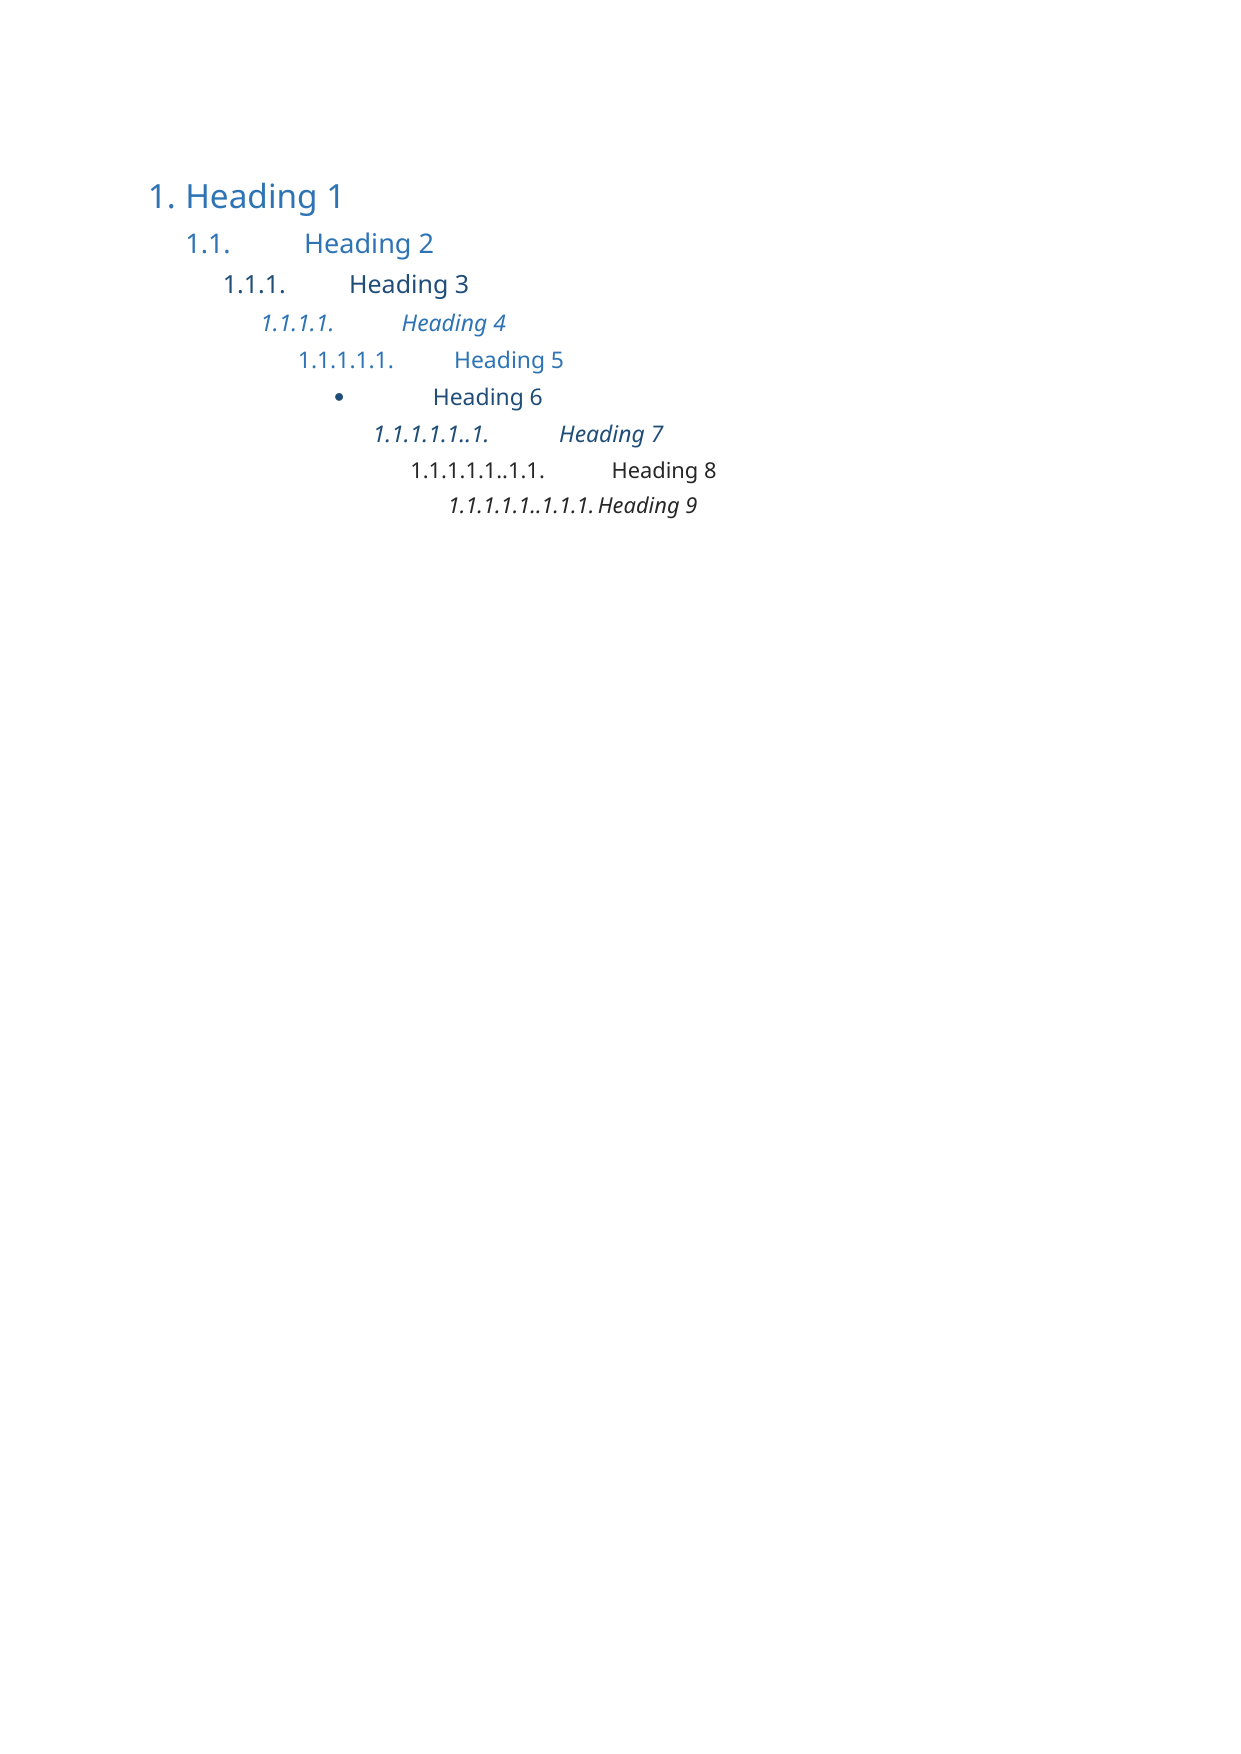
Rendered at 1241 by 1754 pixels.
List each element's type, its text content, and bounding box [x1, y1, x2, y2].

subtitle Heading 5 [298, 344, 1093, 375]
subtitle Heading 9 [448, 490, 1093, 520]
subtitle Heading 3 [223, 267, 1093, 301]
subtitle Heading 8 [410, 455, 1093, 485]
subtitle Heading 4 [260, 307, 1093, 338]
subtitle Heading 2 [185, 224, 1093, 261]
subtitle Heading 6 [335, 381, 1093, 412]
subtitle Heading 1 [148, 173, 1093, 218]
subtitle Heading 7 [373, 418, 1093, 449]
